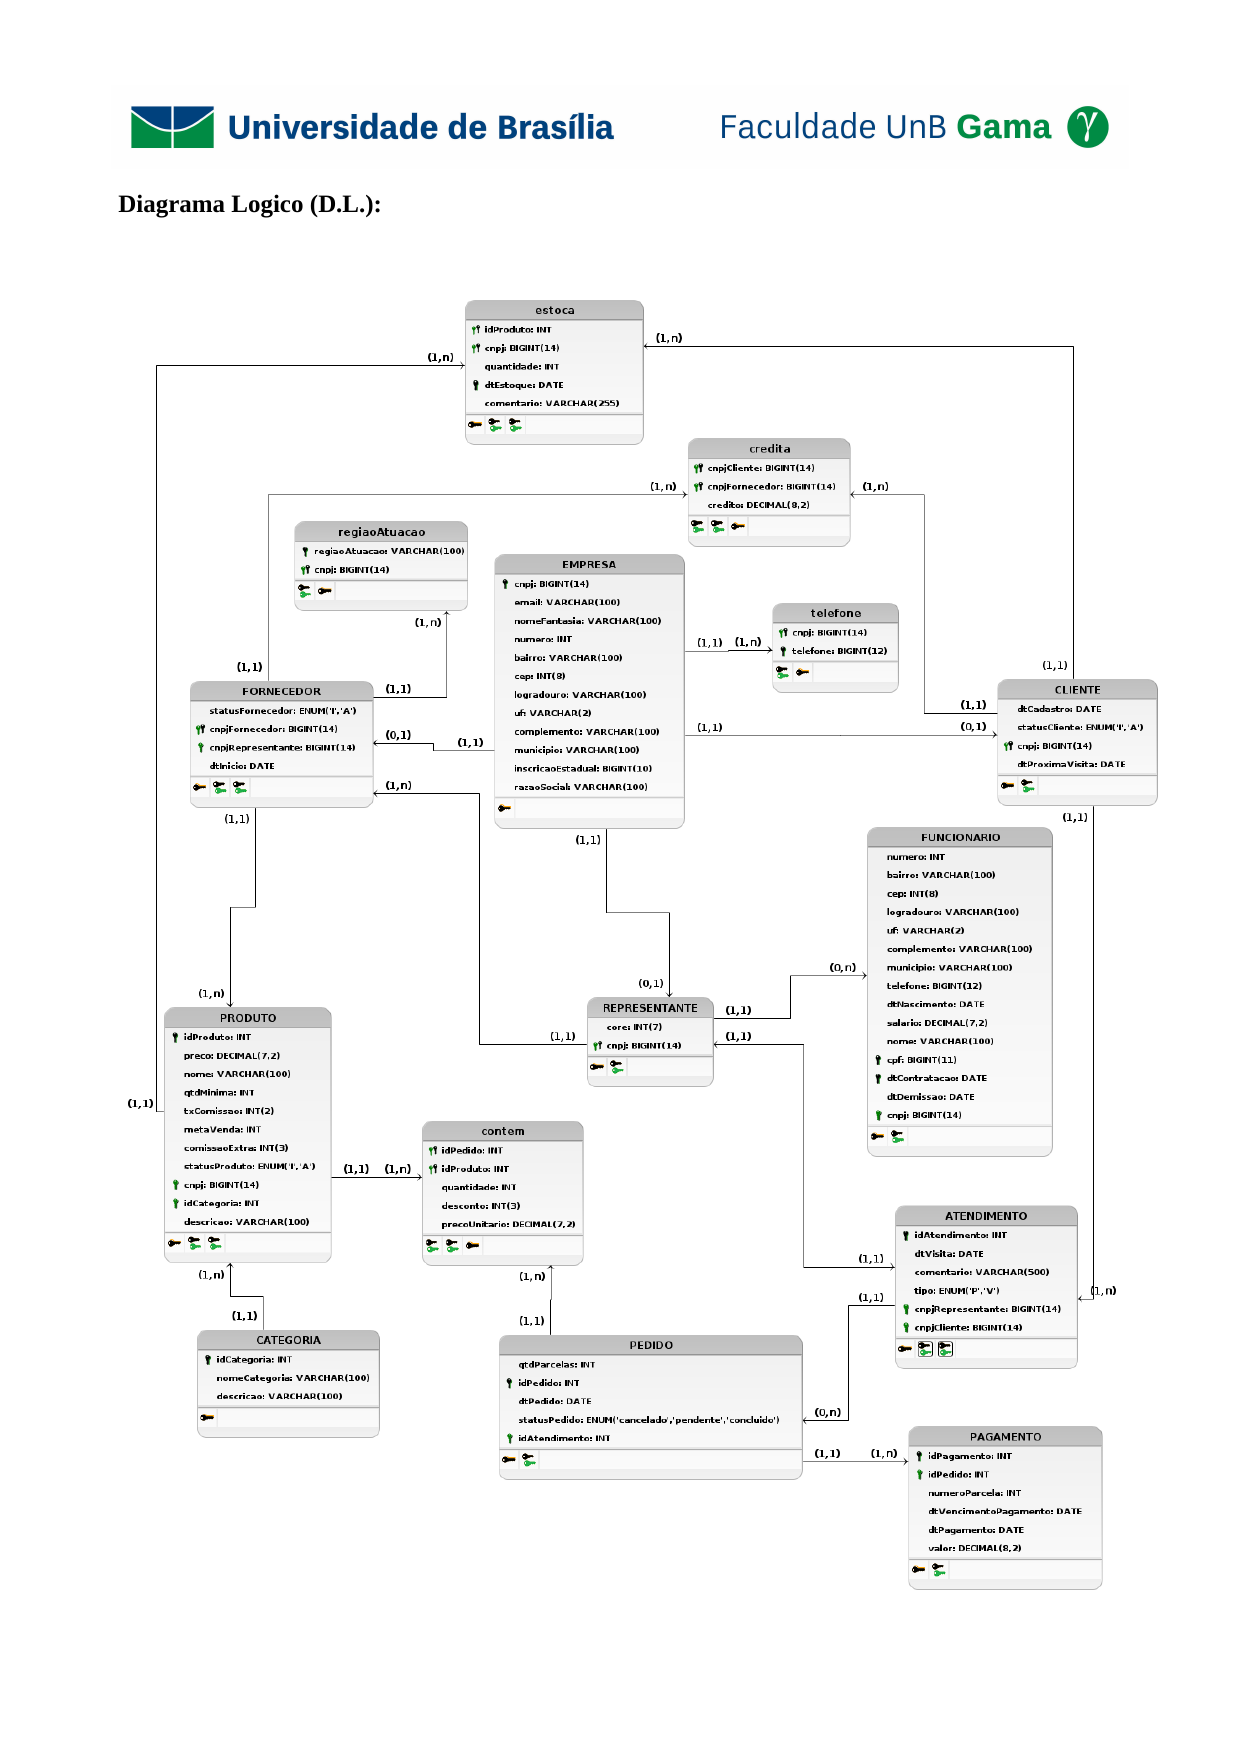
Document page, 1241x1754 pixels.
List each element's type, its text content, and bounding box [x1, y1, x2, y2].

text Diagrama Logico (D.L.): [118, 189, 1122, 218]
picture [110, 85, 1130, 169]
picture [80, 244, 1160, 1592]
